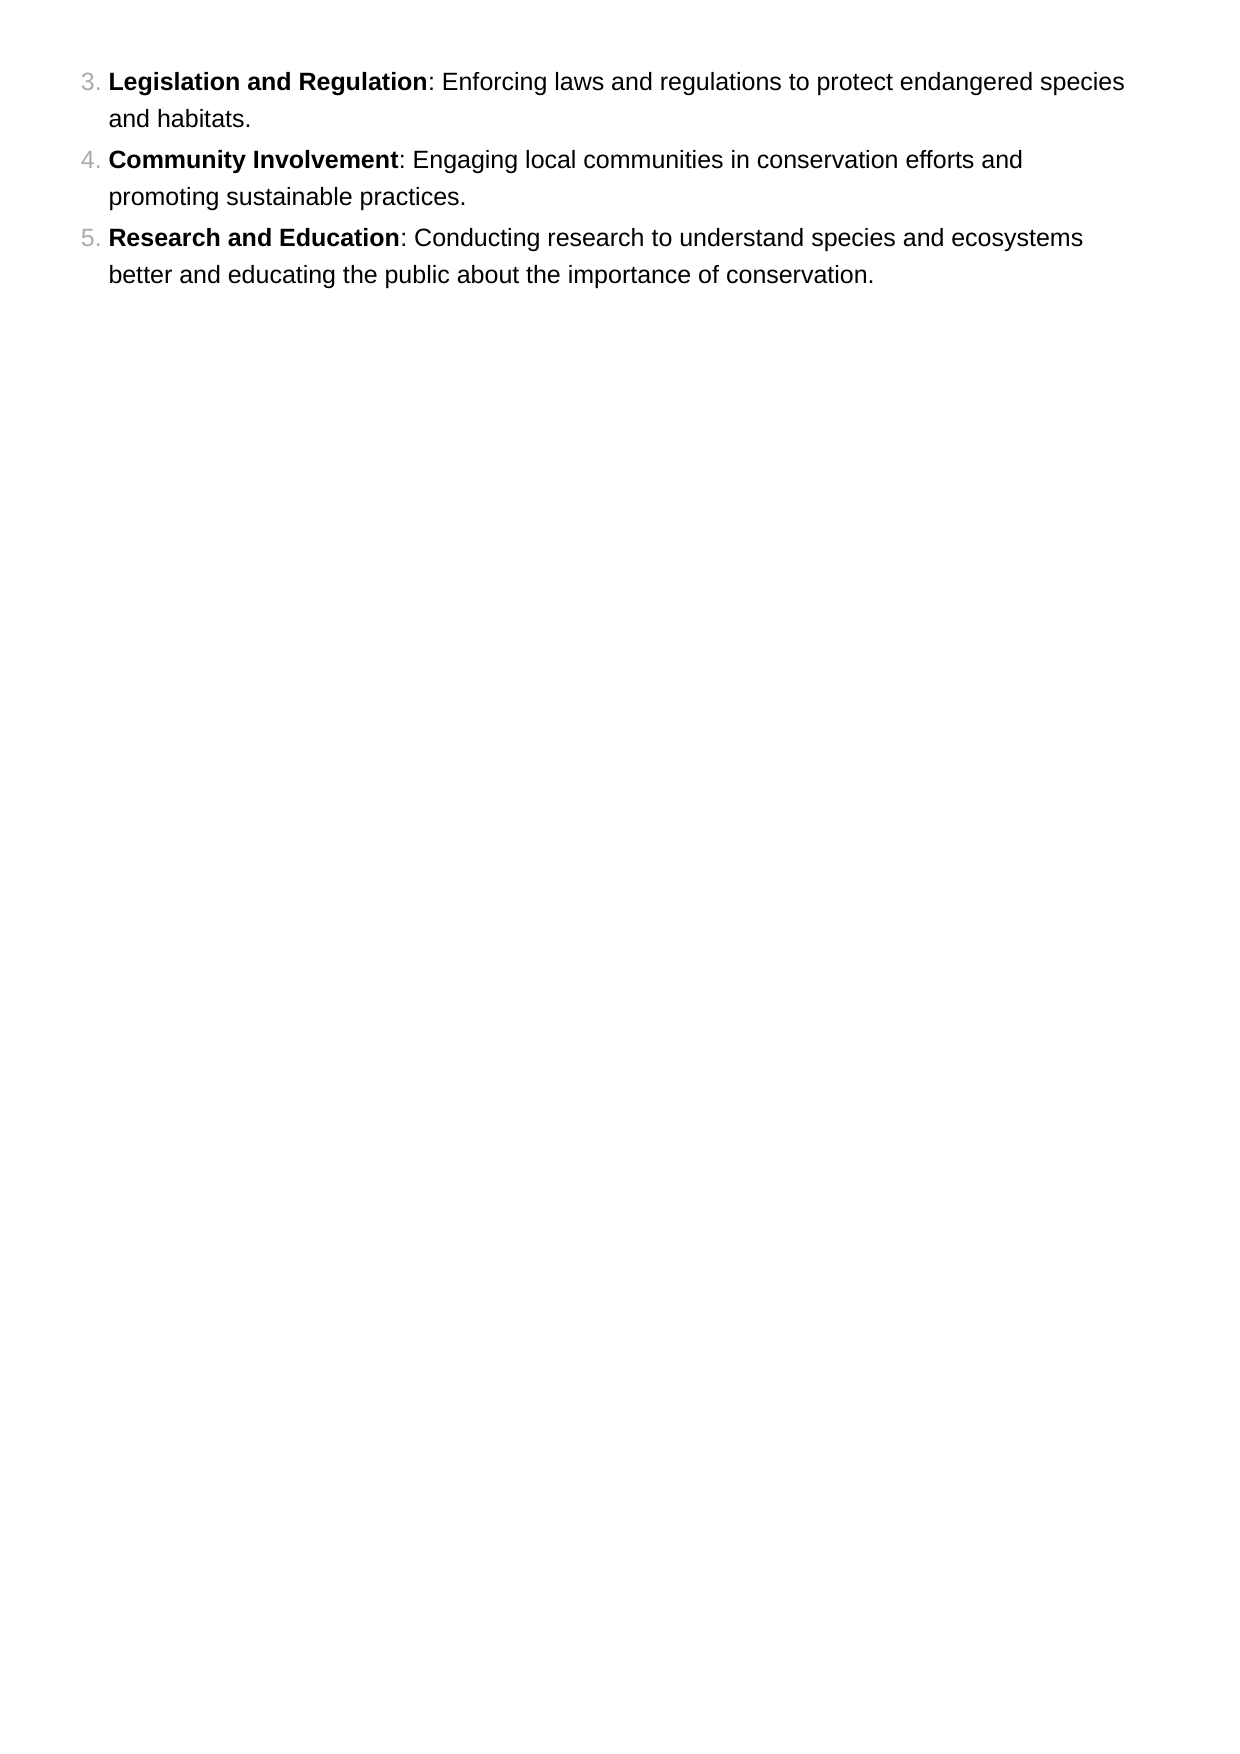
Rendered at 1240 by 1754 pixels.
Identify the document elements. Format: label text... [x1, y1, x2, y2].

list Legislation and Regulation: Enforcing laws and regulations to protect endangered species and habitats. [81, 67, 1127, 133]
list Community Involvement: Engaging local communities in conservation efforts and promoting sustainable practices. [81, 145, 1127, 211]
list Research and Education: Conducting research to understand species and ecosystems better and educating the public about the importance of conservation. [81, 223, 1127, 289]
